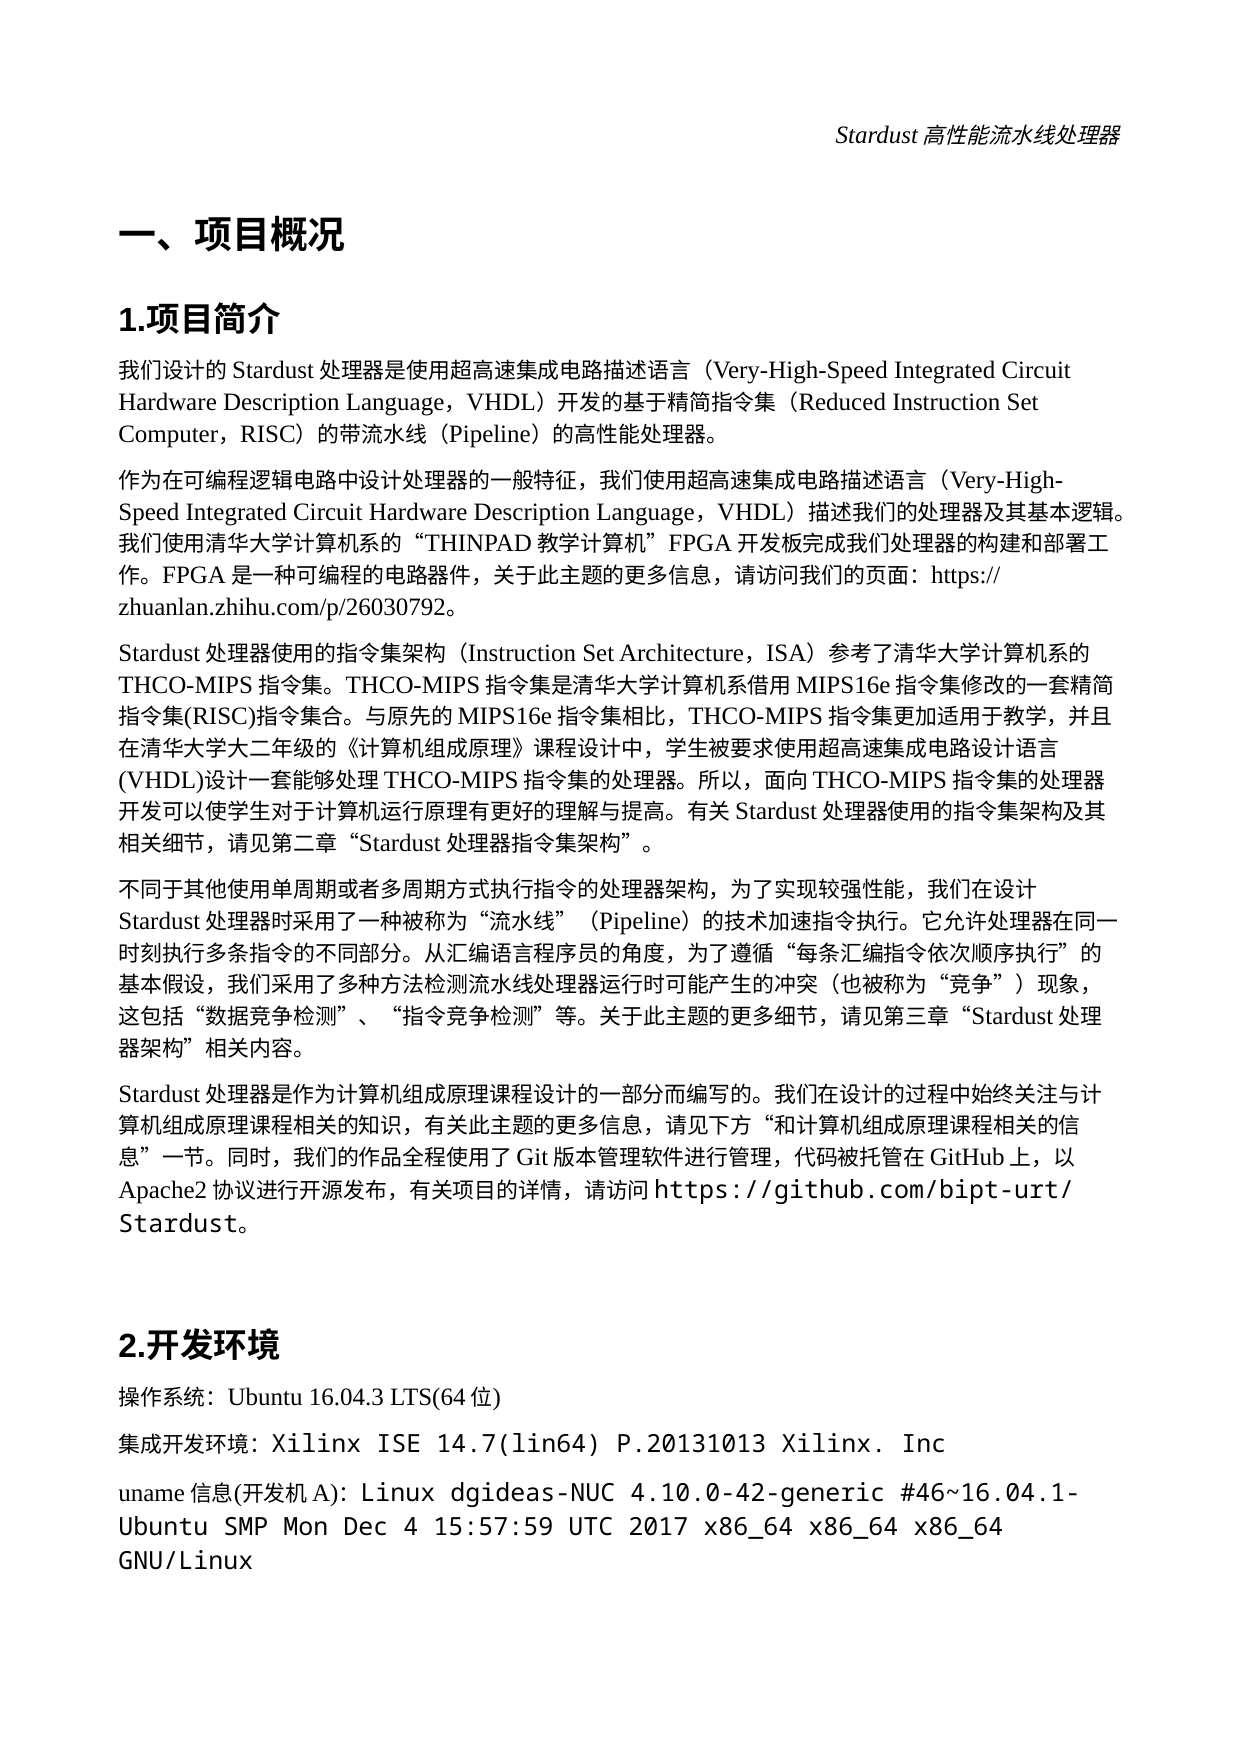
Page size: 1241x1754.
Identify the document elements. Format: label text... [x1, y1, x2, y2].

subtitle 2.开发环境 [118, 1319, 1122, 1367]
text 我们设计的Stardust处理器是使用超高速集成电路描述语言（Very-High-Speed Integrated Circuit Hardware Description Language，VHDL）开发的基于精简指令集（Reduced Instruction Set Computer，RISC）的带流水线（Pipeline）的高性能处理器。 [118, 353, 1122, 448]
subtitle 一、项目概况 [118, 204, 1122, 259]
subtitle 1.项目简介 [118, 292, 1122, 341]
text 不同于其他使用单周期或者多周期方式执行指令的处理器架构，为了实现较强性能，我们在设计Stardust处理器时采用了一种被称为“流水线”（Pipeline）的技术加速指令执行。它允许处理器在同一时刻执行多条指令的不同部分。从汇编语言程序员的角度，为了遵循“每条汇编指令依次顺序执行”的基本假设，我们采用了多种方法检测流水线处理器运行时可能产生的冲突（也被称为“竞争”）现象，这包括“数据竞争检测”、“指令竞争检测”等。关于此主题的更多细节，请见第三章“Stardust处理器架构”相关内容。 [118, 872, 1122, 1062]
text 操作系统：Ubuntu 16.04.3 LTS(64位) [118, 1380, 1122, 1411]
text 集成开发环境：Xilinx ISE 14.7(lin64) P.20131013 Xilinx. Inc [118, 1426, 1122, 1460]
text Stardust处理器是作为计算机组成原理课程设计的一部分而编写的。我们在设计的过程中始终关注与计算机组成原理课程相关的知识，有关此主题的更多信息，请见下方“和计算机组成原理课程相关的信息”一节。同时，我们的作品全程使用了Git版本管理软件进行管理，代码被托管在GitHub上，以Apache2协议进行开源发布，有关项目的详情，请访问https://github.com/bipt-urt/Stardust。 [118, 1077, 1122, 1240]
text 作为在可编程逻辑电路中设计处理器的一般特征，我们使用超高速集成电路描述语言（Very-High-Speed Integrated Circuit Hardware Description Language，VHDL）描述我们的处理器及其基本逻辑。我们使用清华大学计算机系的“THINPAD教学计算机”FPGA开发板完成我们处理器的构建和部署工作。FPGA是一种可编程的电路器件，关于此主题的更多信息，请访问我们的页面：https://zhuanlan.zhihu.com/p/26030792。 [118, 463, 1122, 621]
text Stardust处理器使用的指令集架构（Instruction Set Architecture，ISA）参考了清华大学计算机系的THCO-MIPS指令集。THCO-MIPS指令集是清华大学计算机系借用MIPS16e指令集修改的一套精简指令集(RISC)指令集合。与原先的MIPS16e指令集相比，THCO-MIPS指令集更加适用于教学，并且在清华大学大二年级的《计算机组成原理》课程设计中，学生被要求使用超高速集成电路设计语言(VHDL)设计一套能够处理THCO-MIPS指令集的处理器。所以，面向THCO-MIPS指令集的处理器开发可以使学生对于计算机运行原理有更好的理解与提高。有关Stardust处理器使用的指令集架构及其相关细节，请见第二章“Stardust处理器指令集架构”。 [118, 636, 1122, 858]
text uname信息(开发机A)：Linux dgideas-NUC 4.10.0-42-generic #46~16.04.1-Ubuntu SMP Mon Dec 4 15:57:59 UTC 2017 x86_64 x86_64 x86_64 GNU/Linux [118, 1475, 1122, 1577]
